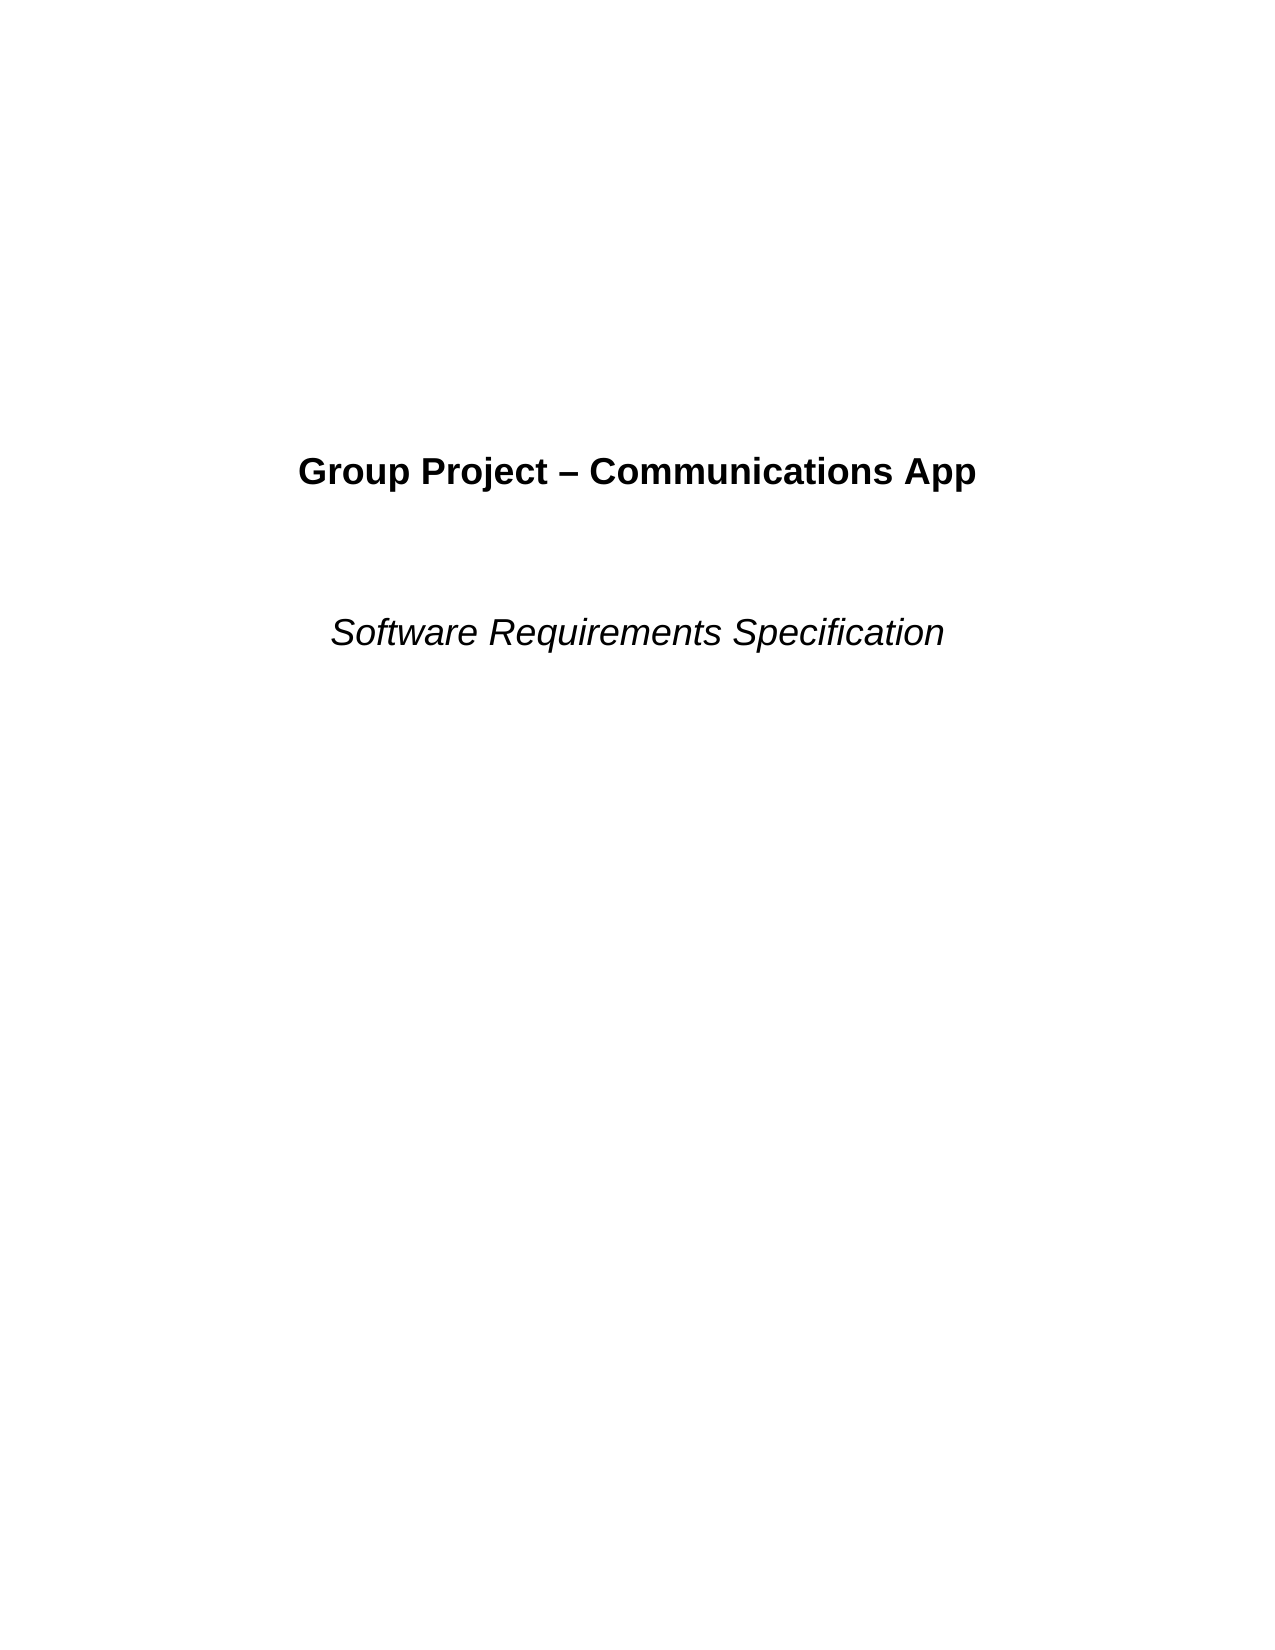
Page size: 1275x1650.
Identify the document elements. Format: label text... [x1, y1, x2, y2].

subtitle Group Project – Communications App [187, 449, 1087, 492]
subtitle Software Requirements Specification [187, 567, 1087, 653]
